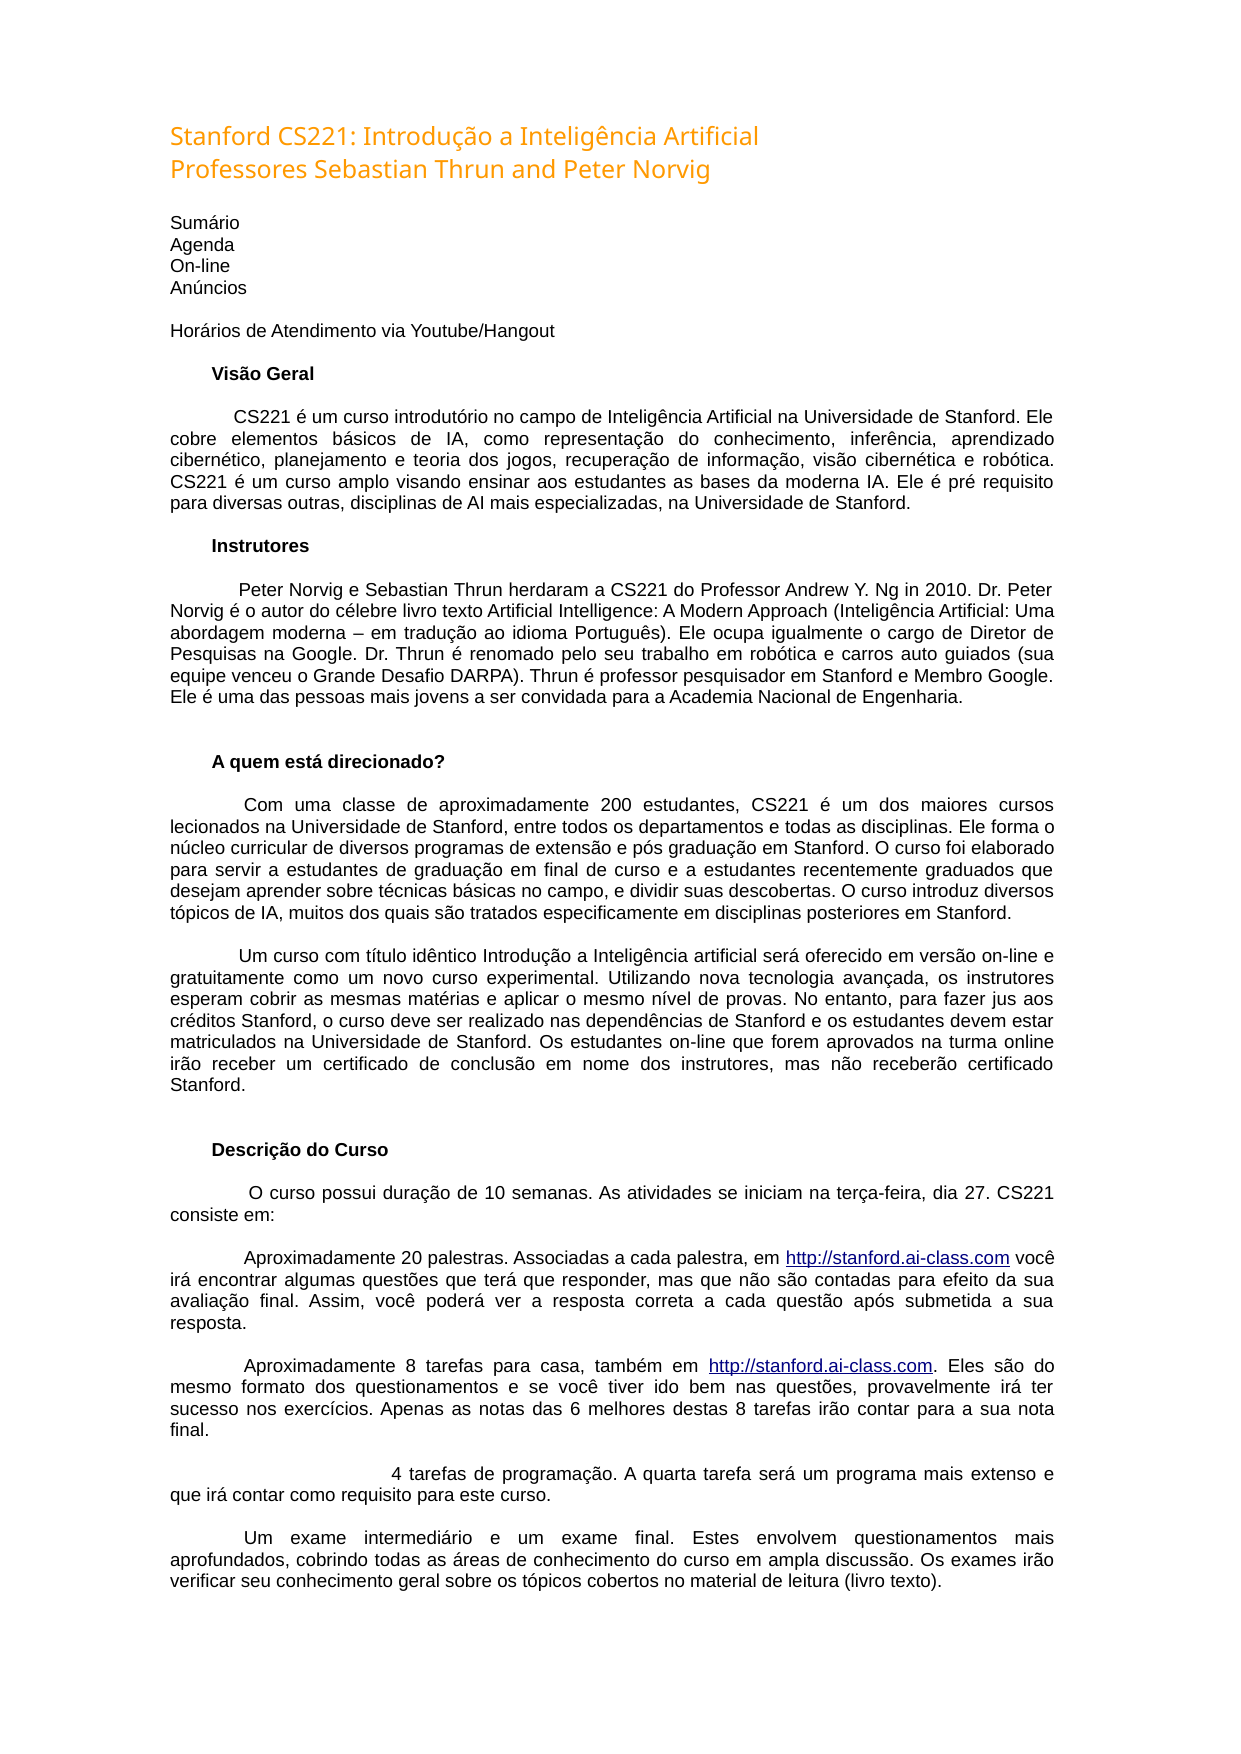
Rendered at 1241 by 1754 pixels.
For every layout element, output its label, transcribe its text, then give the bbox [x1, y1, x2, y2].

text Sumário [170, 212, 1055, 233]
text Aproximadamente 20 palestras. Associadas a cada palestra, em http://stanford.ai-class.com você irá encontrar algumas questões que terá que responder, mas que não são contadas para efeito da sua avaliação final. Assim, você poderá ver a resposta correta a cada questão após submetida a sua resposta. [170, 1247, 1055, 1333]
text Instrutores [170, 535, 1055, 557]
text Peter Norvig e Sebastian Thrun herdaram a CS221 do Professor Andrew Y. Ng in 2010. Dr. Peter Norvig é o autor do célebre livro texto Artificial Intelligence: A Modern Approach (Inteligência Artificial: Uma abordagem moderna – em tradução ao idioma Português). Ele ocupa igualmente o cargo de Diretor de Pesquisas na Google. Dr. Thrun é renomado pelo seu trabalho em robótica e carros auto guiados (sua equipe venceu o Grande Desafio DARPA). Thrun é professor pesquisador em Stanford e Membro Google. Ele é uma das pessoas mais jovens a ser convidada para a Academia Nacional de Engenharia. [170, 578, 1055, 708]
text Visão Geral [170, 363, 1055, 384]
text O curso possui duração de 10 semanas. As atividades se iniciam na terça-feira, dia 27. CS221 consiste em: [170, 1182, 1055, 1225]
text Stanford CS221: Introdução a Inteligência Artificial [170, 118, 1055, 152]
text On-line [170, 255, 1055, 276]
text Descrição do Curso [170, 1139, 1055, 1161]
text Um exame intermediário e um exame final. Estes envolvem questionamentos mais aprofundados, cobrindo todas as áreas de conhecimento do curso em ampla discussão. Os exames irão verificar seu conhecimento geral sobre os tópicos cobertos no material de leitura (livro texto). [170, 1527, 1055, 1592]
text Agenda [170, 233, 1055, 255]
text A quem está direcionado? [170, 751, 1055, 772]
text Horários de Atendimento via Youtube/Hangout [170, 319, 1055, 341]
text Um curso com título idêntico Introdução a Inteligência artificial será oferecido em versão on-line e gratuitamente como um novo curso experimental. Utilizando nova tecnologia avançada, os instrutores esperam cobrir as mesmas matérias e aplicar o mesmo nível de provas. No entanto, para fazer jus aos créditos Stanford, o curso deve ser realizado nas dependências de Stanford e os estudantes devem estar matriculados na Universidade de Stanford. Os estudantes on-line que forem aprovados na turma online irão receber um certificado de conclusão em nome dos instrutores, mas não receberão certificado Stanford. [170, 945, 1055, 1096]
text Com uma classe de aproximadamente 200 estudantes, CS221 é um dos maiores cursos lecionados na Universidade de Stanford, entre todos os departamentos e todas as disciplinas. Ele forma o núcleo curricular de diversos programas de extensão e pós graduação em Stanford. O curso foi elaborado para servir a estudantes de graduação em final de curso e a estudantes recentemente graduados que desejam aprender sobre técnicas básicas no campo, e dividir suas descobertas. O curso introduz diversos tópicos de IA, muitos dos quais são tratados especificamente em disciplinas posteriores em Stanford. [170, 794, 1055, 923]
text Professores Sebastian Thrun and Peter Norvig [170, 152, 1055, 186]
text CS221 é um curso introdutório no campo de Inteligência Artificial na Universidade de Stanford. Ele cobre elementos básicos de IA, como representação do conhecimento, inferência, aprendizado cibernético, planejamento e teoria dos jogos, recuperação de informação, visão cibernética e robótica. CS221 é um curso amplo visando ensinar aos estudantes as bases da moderna IA. Ele é pré requisito para diversas outras, disciplinas de AI mais especializadas, na Universidade de Stanford. [170, 406, 1055, 514]
text Aproximadamente 8 tarefas para casa, também em http://stanford.ai-class.com. Eles são do mesmo formato dos questionamentos e se você tiver ido bem nas questões, provavelmente irá ter sucesso nos exercícios. Apenas as notas das 6 melhores destas 8 tarefas irão contar para a sua nota final. [170, 1354, 1055, 1441]
text 4 tarefas de programação. A quarta tarefa será um programa mais extenso e que irá contar como requisito para este curso. [170, 1462, 1055, 1506]
text Anúncios [170, 276, 1055, 298]
